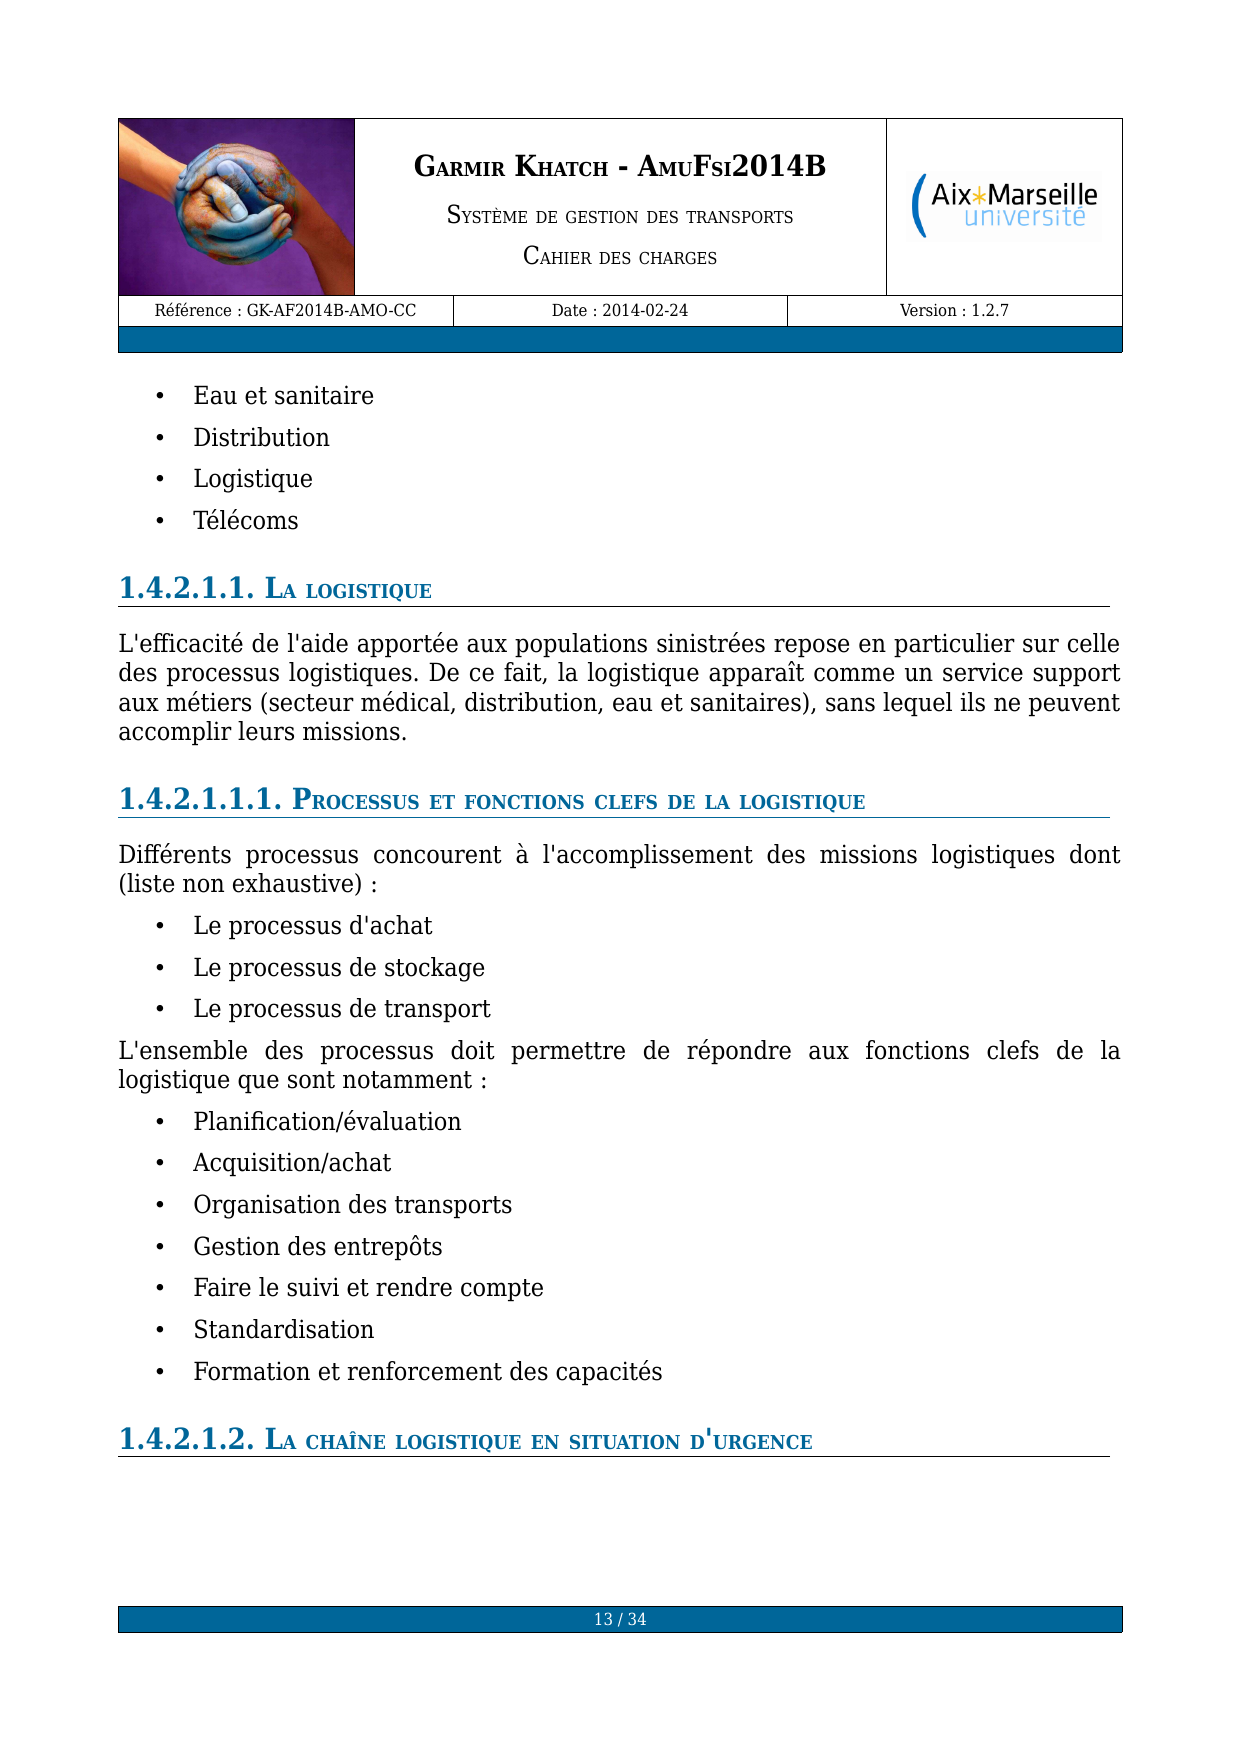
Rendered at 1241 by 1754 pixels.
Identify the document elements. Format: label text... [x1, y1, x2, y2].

list Le processus de stockage [156, 953, 1122, 982]
text L'efficacité de l'aide apportée aux populations sinistrées repose en particulier sur celle des processus logistiques. De ce fait, la logistique apparaît comme un service support aux métiers (secteur médical, distribution, eau et sanitaires), sans lequel ils ne peuvent accomplir leurs missions. [118, 629, 1122, 746]
list Acquisition/achat [156, 1148, 1122, 1178]
list Le processus d'achat [156, 911, 1122, 940]
list Organisation des transports [156, 1190, 1122, 1219]
list Distribution [156, 423, 1122, 452]
subtitle Processus et fonctions clefs de la logistique [118, 782, 1110, 817]
list Faire le suivi et rendre compte [156, 1273, 1122, 1303]
picture [887, 126, 1122, 288]
list Le processus de transport [156, 994, 1122, 1023]
list Logistique [156, 464, 1122, 494]
list Télécoms [156, 506, 1122, 535]
text Différents processus concourent à l'accomplissement des missions logistiques dont (liste non exhaustive) : [118, 840, 1122, 898]
list Standardisation [156, 1315, 1122, 1344]
list Planification/évaluation [156, 1107, 1122, 1136]
list Gestion des entrepôts [156, 1232, 1122, 1261]
picture [119, 119, 354, 295]
list Eau et sanitaire [156, 381, 1122, 410]
list Formation et renforcement des capacités [156, 1357, 1122, 1386]
text L'ensemble des processus doit permettre de répondre aux fonctions clefs de la logistique que sont notamment : [118, 1036, 1122, 1094]
subtitle La chaîne logistique en situation d'urgence [118, 1422, 1110, 1456]
subtitle La logistique [118, 572, 1110, 606]
